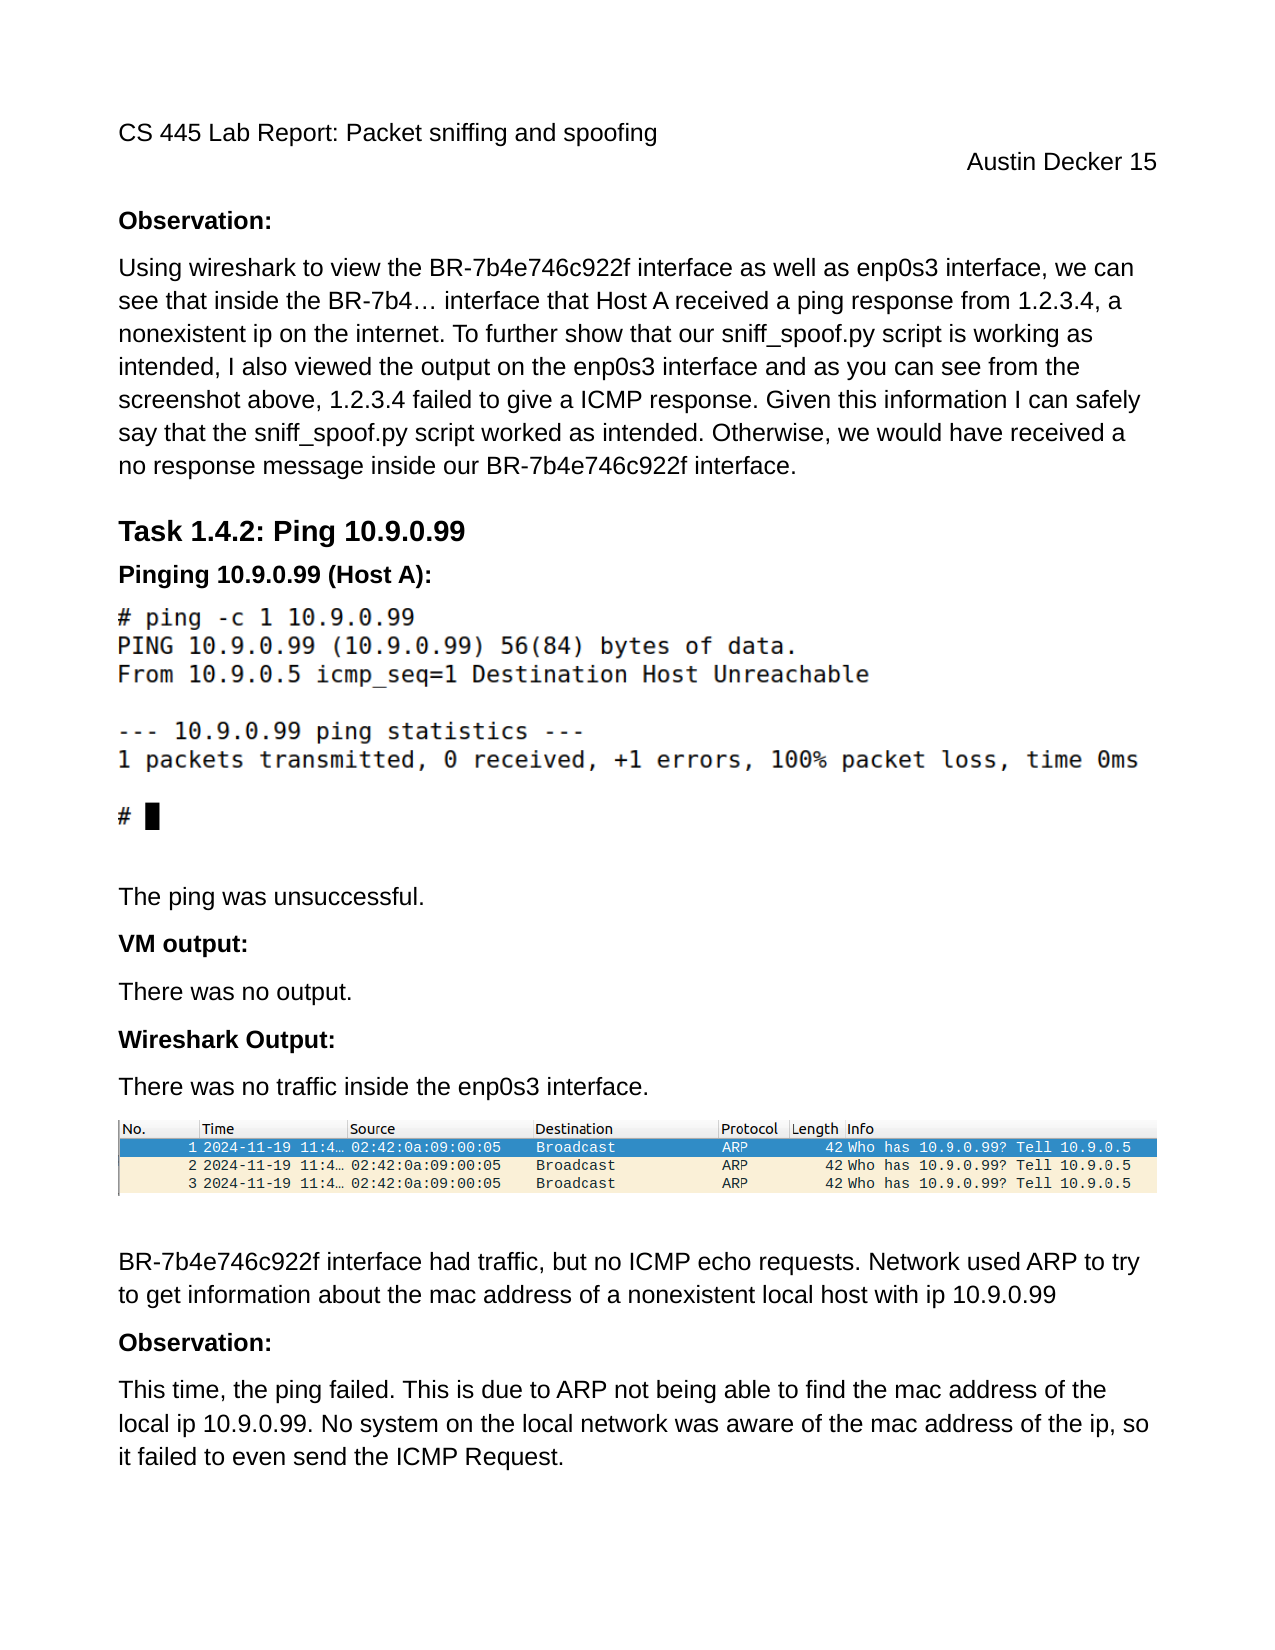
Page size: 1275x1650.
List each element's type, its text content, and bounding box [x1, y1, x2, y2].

text Observation: [118, 206, 1157, 234]
text VM output: [118, 929, 1157, 958]
picture [118, 1120, 1157, 1196]
text There was no traffic inside the enp0s3 interface. [118, 1072, 1157, 1101]
text Wireshark Output: [118, 1025, 1157, 1053]
text There was no output. [118, 977, 1157, 1006]
picture [118, 607, 1157, 830]
text Pinging 10.9.0.99 (Host A): [118, 559, 1157, 588]
subtitle Task 1.4.2: Ping 10.9.0.99 [118, 513, 1157, 547]
text This time, the ping failed. This is due to ARP not being able to find the mac address of the local ip 10.9.0.99. No system on the local network was aware of the mac address of the ip, so it failed to even send the ICMP Request. [118, 1376, 1157, 1470]
text BR-7b4e746c922f interface had traffic, but no ICMP echo requests. Network used ARP to try to get information about the mac address of a nonexistent local host with ip 10.9.0.99 [118, 1247, 1157, 1309]
text Using wireshark to view the BR-7b4e746c922f interface as well as enp0s3 interface, we can see that inside the BR-7b4… interface that Host A received a ping response from 1.2.3.4, a nonexistent ip on the internet. To further show that our sniff_spoof.py script is working as intended, I also viewed the output on the enp0s3 interface and as you can see from the screenshot above, 1.2.3.4 failed to give a ICMP response. Given this information I can safely say that the sniff_spoof.py script worked as intended. Otherwise, we would have received a no response message inside our BR-7b4e746c922f interface. [118, 253, 1157, 480]
text Observation: [118, 1328, 1157, 1357]
text The ping was unsuccessful. [118, 882, 1157, 911]
